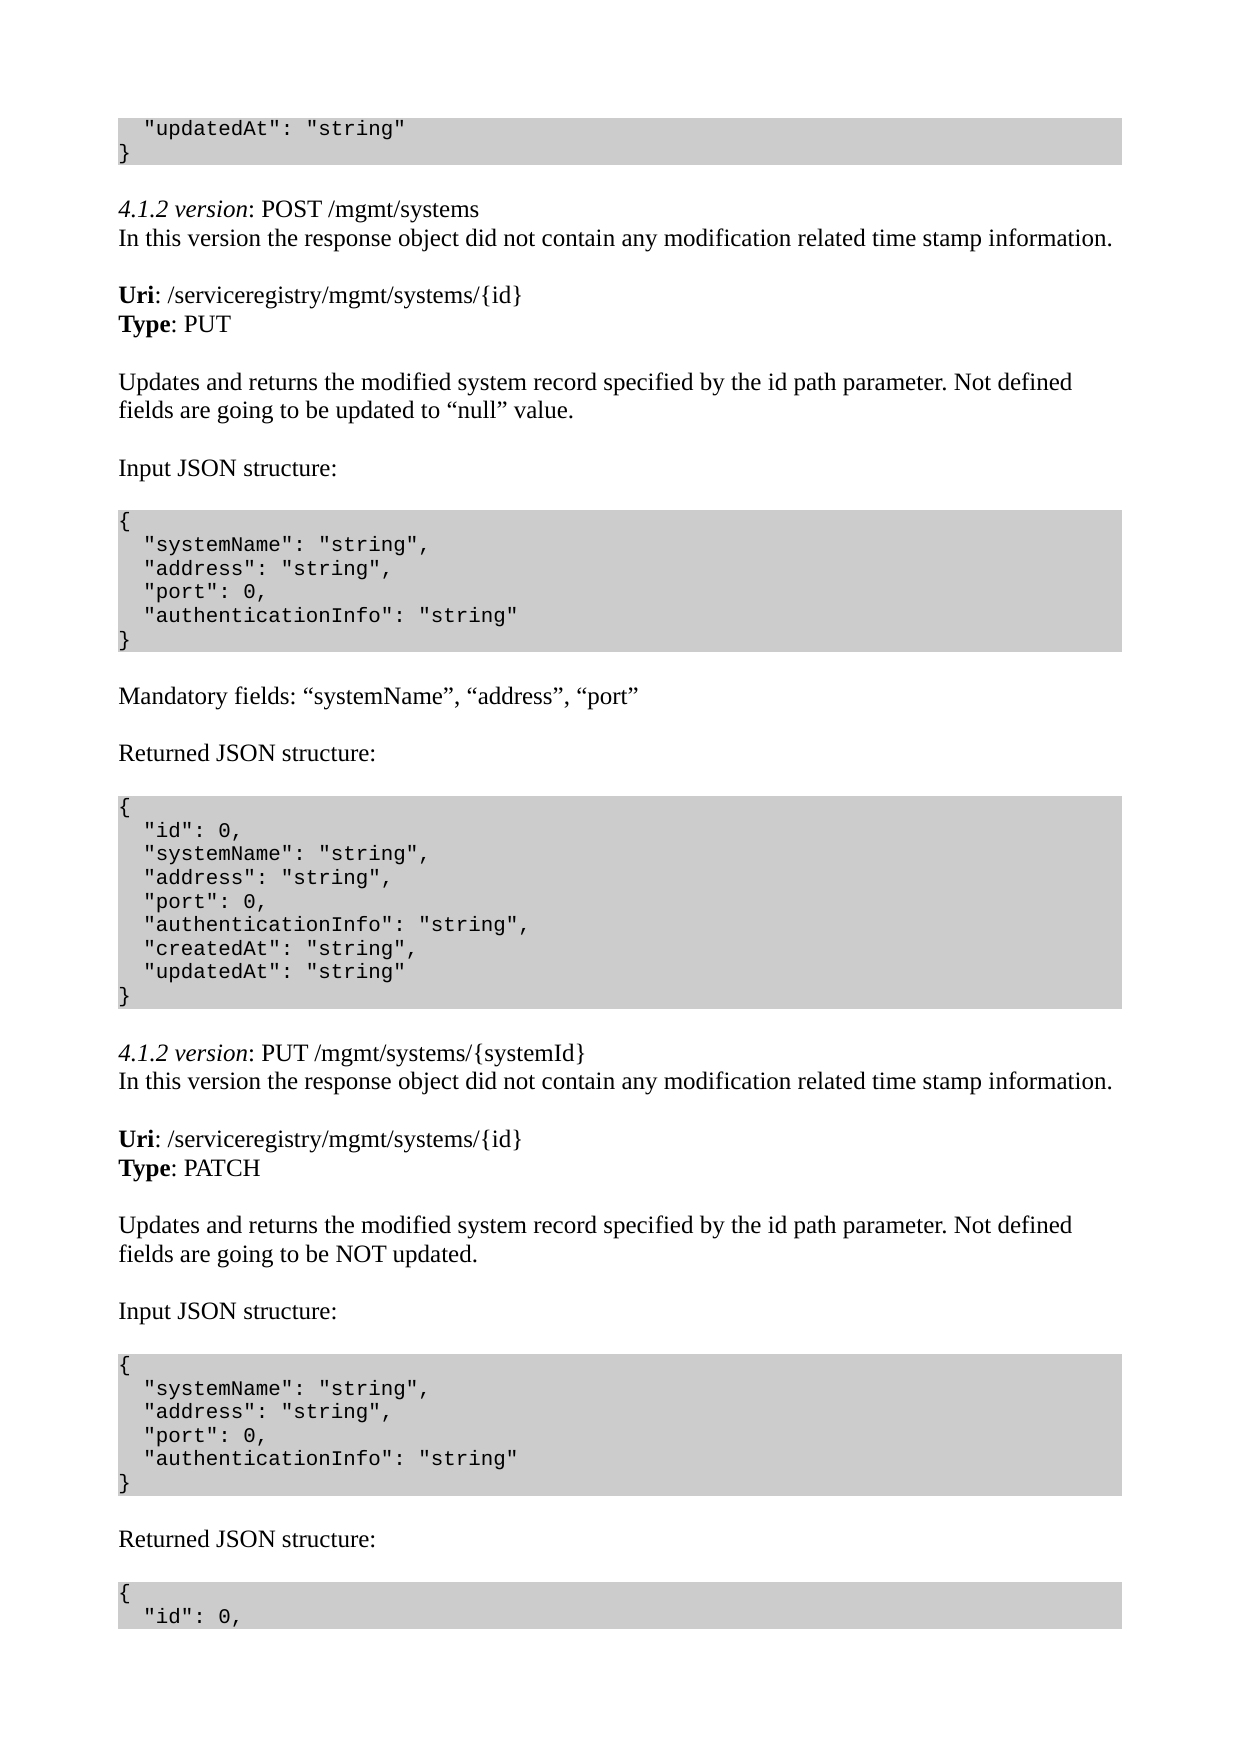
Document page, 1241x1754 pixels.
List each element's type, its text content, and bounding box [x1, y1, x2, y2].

text "address": "string", [118, 1401, 1122, 1425]
text Uri: /serviceregistry/mgmt/systems/{id} [118, 280, 1122, 309]
text } [118, 1472, 1122, 1496]
text { [118, 1354, 1122, 1377]
text 4.1.2 version: POST /mgmt/systems [118, 194, 1122, 223]
text { [118, 1582, 1122, 1606]
text "systemName": "string", [118, 843, 1122, 867]
text "systemName": "string", [118, 534, 1122, 558]
text } [118, 985, 1122, 1009]
text In this version the response object did not contain any modification related time stamp information. [118, 223, 1122, 252]
text "authenticationInfo": "string" [118, 1448, 1122, 1472]
text "updatedAt": "string" [118, 118, 1122, 142]
text "port": 0, [118, 1425, 1122, 1448]
text { [118, 796, 1122, 820]
text "systemName": "string", [118, 1377, 1122, 1401]
text "port": 0, [118, 581, 1122, 605]
text } [118, 629, 1122, 652]
text "port": 0, [118, 891, 1122, 914]
text Type: PUT [118, 309, 1122, 338]
text Updates and returns the modified system record specified by the id path parameter. Not defined fields are going to be updated to “null” value. [118, 367, 1122, 424]
text "address": "string", [118, 867, 1122, 891]
text "updatedAt": "string" [118, 962, 1122, 985]
text Mandatory fields: “systemName”, “address”, “port” [118, 681, 1122, 710]
text 4.1.2 version: PUT /mgmt/systems/{systemId} [118, 1038, 1122, 1066]
text } [118, 142, 1122, 165]
text Returned JSON structure: [118, 1524, 1122, 1553]
text "authenticationInfo": "string" [118, 605, 1122, 629]
text Type: PATCH [118, 1153, 1122, 1181]
text "id": 0, [118, 820, 1122, 843]
text Input JSON structure: [118, 453, 1122, 482]
text Updates and returns the modified system record specified by the id path parameter. Not defined fields are going to be NOT updated. [118, 1210, 1122, 1268]
text "id": 0, [118, 1606, 1122, 1629]
text { [118, 510, 1122, 534]
text "address": "string", [118, 558, 1122, 581]
text Returned JSON structure: [118, 738, 1122, 767]
text "createdAt": "string", [118, 938, 1122, 962]
text In this version the response object did not contain any modification related time stamp information. [118, 1066, 1122, 1095]
text Uri: /serviceregistry/mgmt/systems/{id} [118, 1124, 1122, 1153]
text Input JSON structure: [118, 1296, 1122, 1325]
text "authenticationInfo": "string", [118, 914, 1122, 938]
